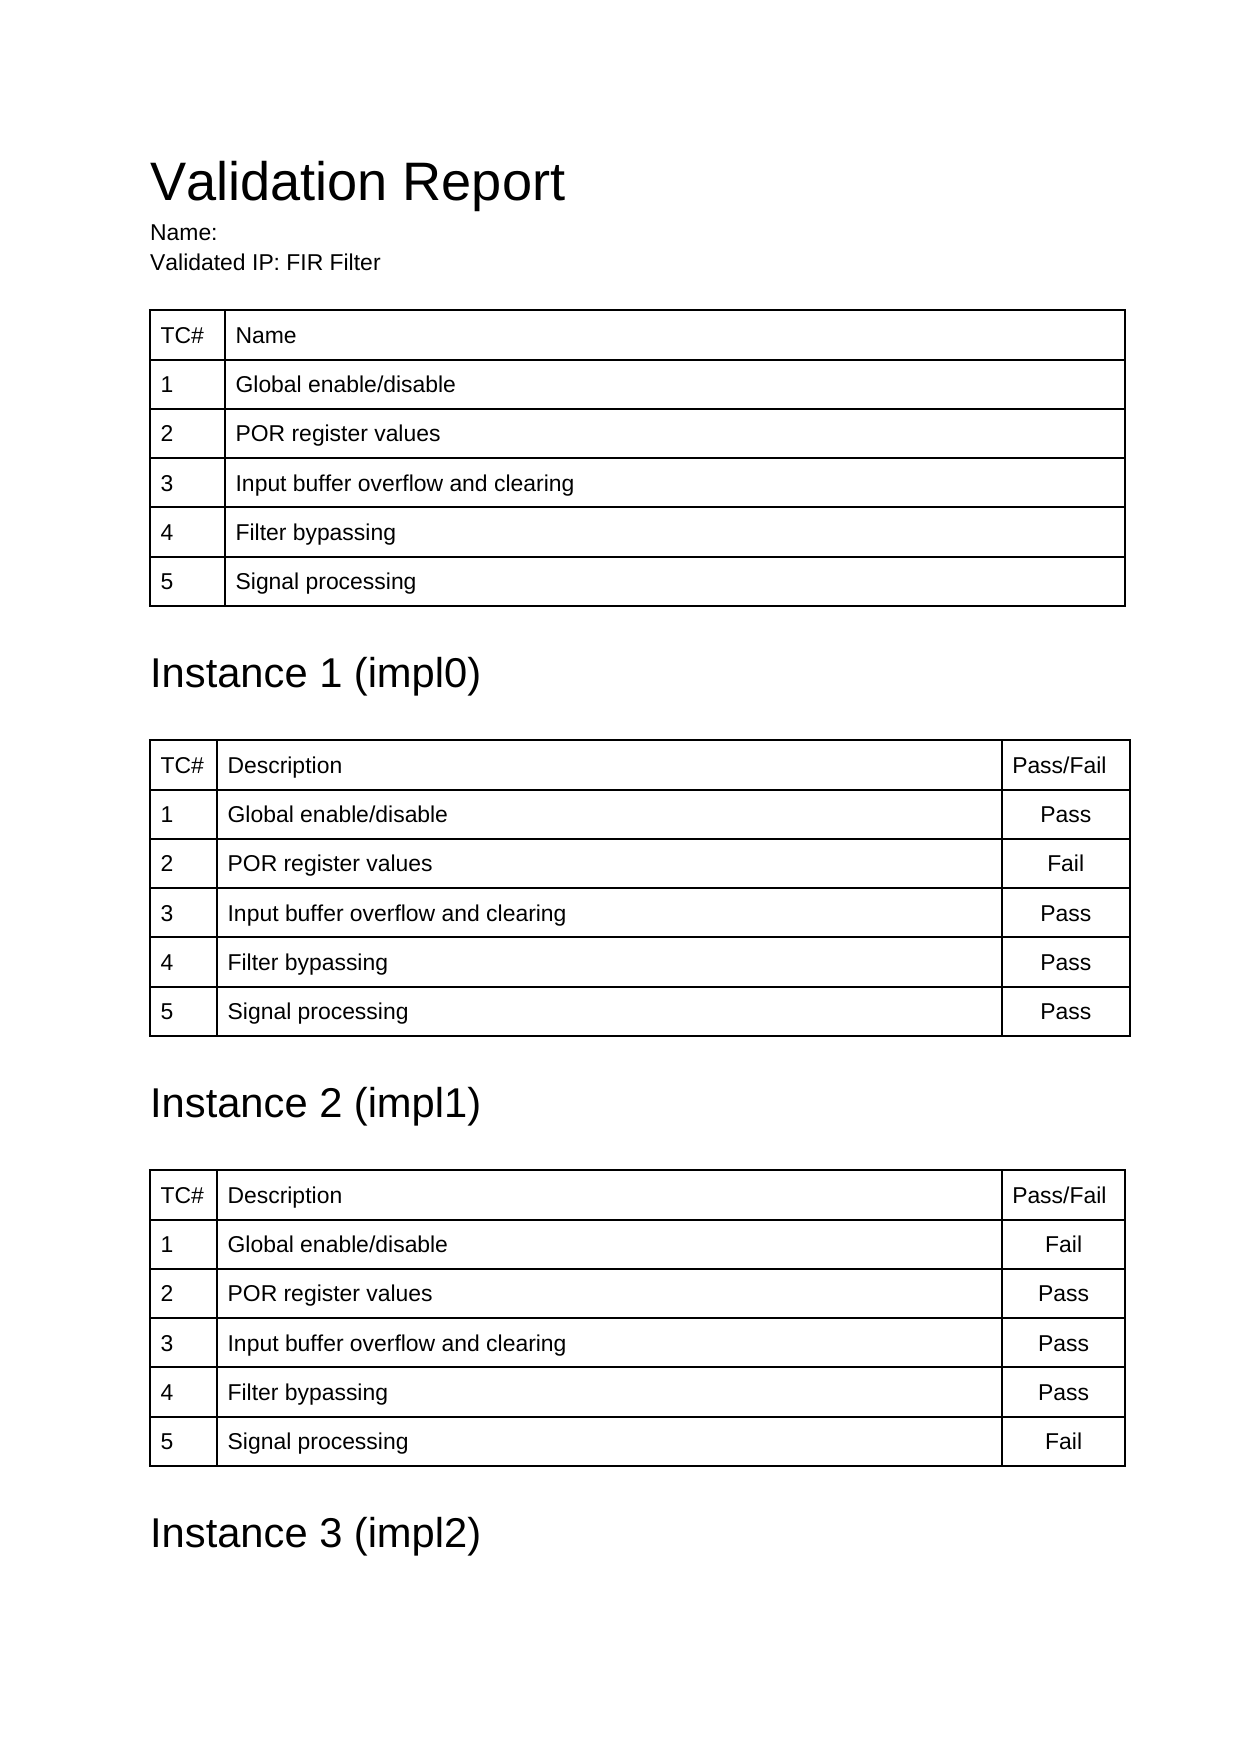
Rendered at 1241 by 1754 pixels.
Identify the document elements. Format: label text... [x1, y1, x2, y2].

title Validation Report [150, 150, 1090, 212]
table_header Description [218, 1171, 1001, 1218]
subtitle Instance 3 (impl2) [150, 1508, 1090, 1556]
table_cell 3 [151, 459, 224, 506]
table_cell POR register values [218, 1270, 1001, 1317]
table_header TC# [151, 741, 216, 788]
table_cell 1 [151, 791, 216, 838]
table_cell Pass [1003, 791, 1129, 838]
table_cell Global enable/disable [226, 361, 1124, 408]
table_cell Pass [1003, 988, 1129, 1035]
table_cell 2 [151, 410, 224, 457]
table_cell Input buffer overflow and clearing [218, 889, 1001, 936]
table_cell 3 [151, 1319, 216, 1366]
subtitle Instance 1 (impl0) [150, 648, 1090, 696]
table_cell Pass [1003, 938, 1129, 986]
table_cell Global enable/disable [218, 791, 1001, 838]
text Name: [150, 218, 1090, 245]
table_cell POR register values [218, 840, 1001, 887]
table_cell Signal processing [218, 1418, 1001, 1465]
table_cell 2 [151, 1270, 216, 1317]
table_cell 1 [151, 361, 224, 408]
text Validated IP: FIR Filter [150, 249, 1090, 275]
table_cell Global enable/disable [218, 1221, 1001, 1268]
table_cell POR register values [226, 410, 1124, 457]
table_header Pass/Fail [1003, 741, 1129, 788]
table_cell 1 [151, 1221, 216, 1268]
table_cell Filter bypassing [218, 938, 1001, 986]
table_cell Signal processing [218, 988, 1001, 1035]
table_cell Fail [1003, 1221, 1124, 1268]
table_cell 3 [151, 889, 216, 936]
table_header TC# [151, 311, 224, 358]
table_cell Input buffer overflow and clearing [218, 1319, 1001, 1366]
table_cell 5 [151, 558, 224, 605]
table_cell 5 [151, 1418, 216, 1465]
table_header Description [218, 741, 1001, 788]
table_cell Filter bypassing [226, 508, 1124, 556]
table_cell 4 [151, 508, 224, 556]
table_cell Pass [1003, 1319, 1124, 1366]
table_cell Filter bypassing [218, 1368, 1001, 1416]
table_cell Input buffer overflow and clearing [226, 459, 1124, 506]
table_cell 5 [151, 988, 216, 1035]
table_cell 4 [151, 1368, 216, 1416]
table_cell Fail [1003, 840, 1129, 887]
table_cell Pass [1003, 1368, 1124, 1416]
table_cell 4 [151, 938, 216, 986]
subtitle Instance 2 (impl1) [150, 1078, 1090, 1126]
table_cell Pass [1003, 1270, 1124, 1317]
table_header Pass/Fail [1003, 1171, 1124, 1218]
table_cell Signal processing [226, 558, 1124, 605]
table_cell Pass [1003, 889, 1129, 936]
table_header Name [226, 311, 1124, 358]
table_cell 2 [151, 840, 216, 887]
table_cell Fail [1003, 1418, 1124, 1465]
table_header TC# [151, 1171, 216, 1218]
